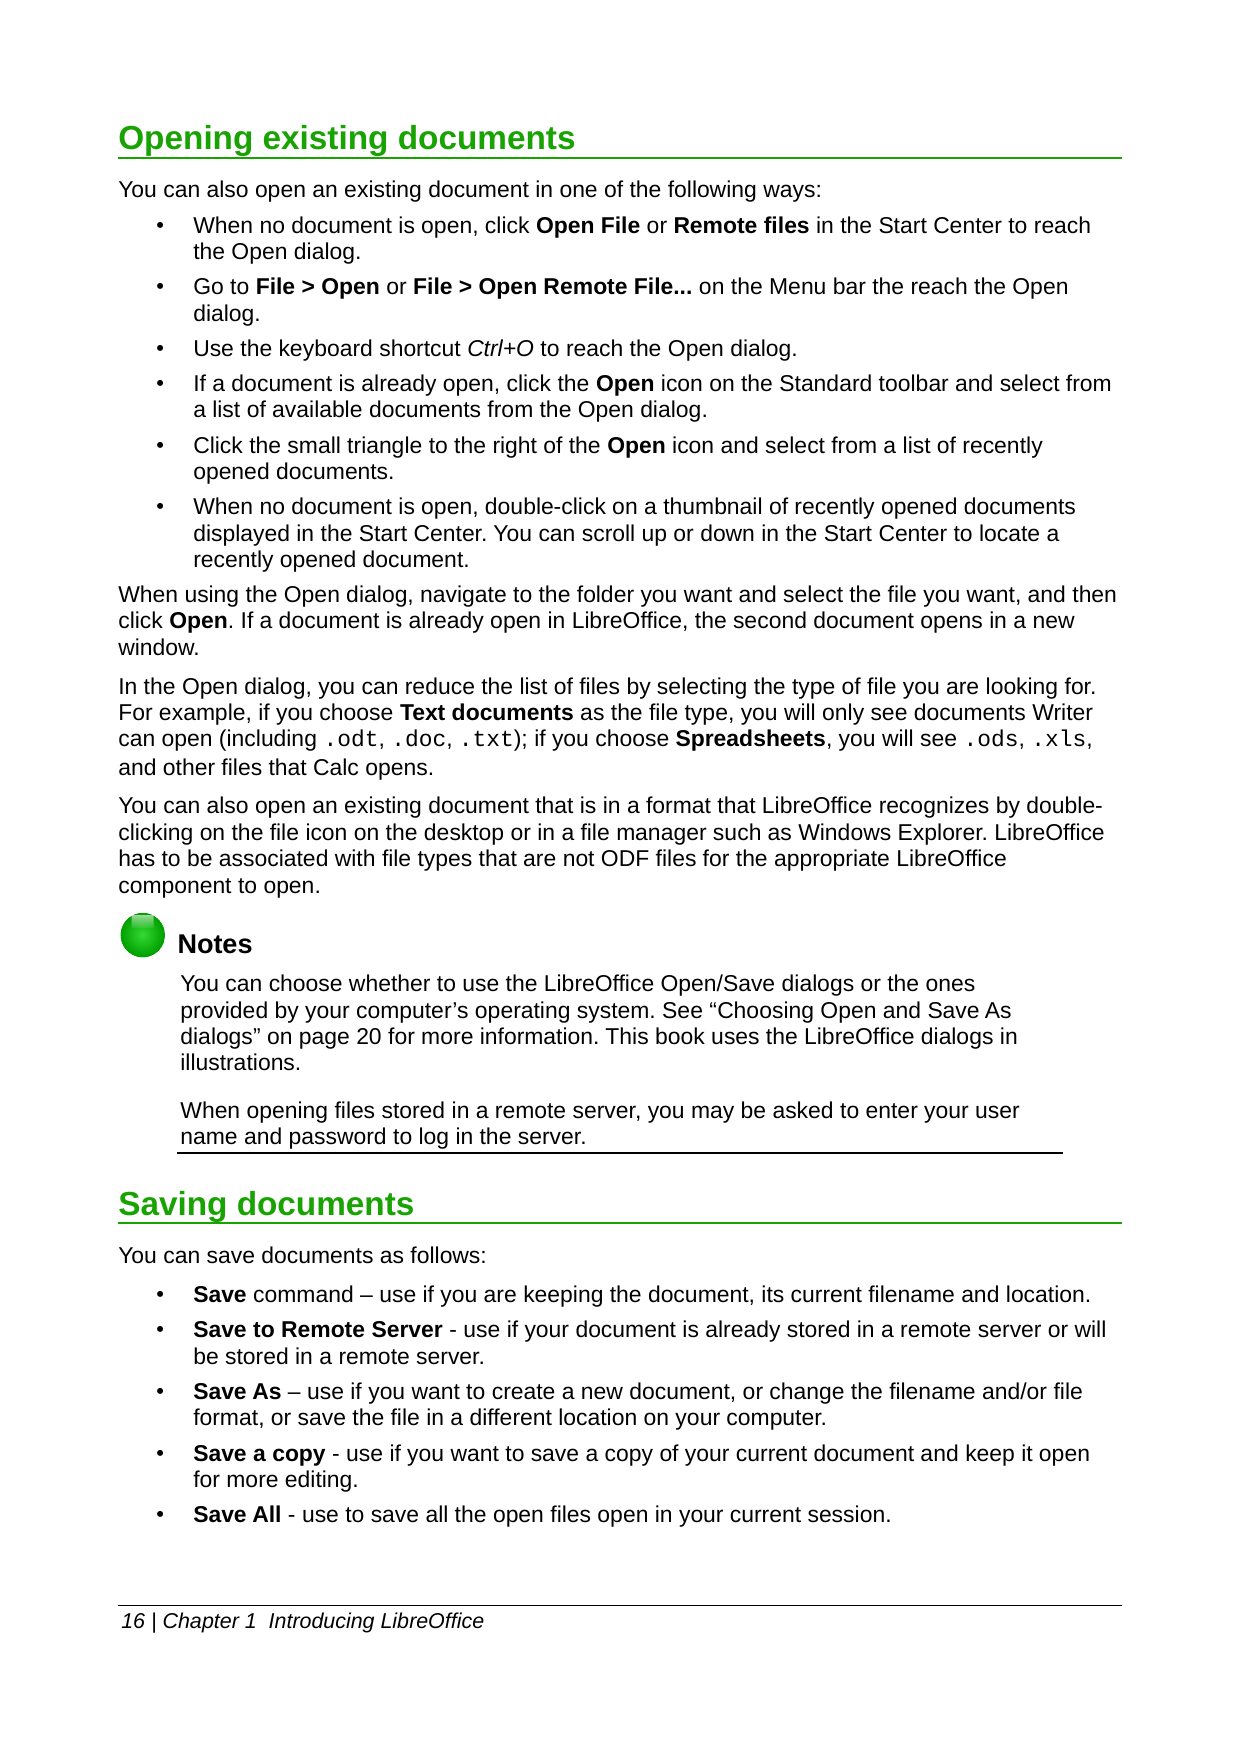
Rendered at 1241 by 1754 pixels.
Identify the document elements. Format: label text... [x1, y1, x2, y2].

list Save command – use if you are keeping the document, its current filename and location. [156, 1281, 1122, 1307]
list Use the keyboard shortcut Ctrl+O to reach the Open dialog. [156, 335, 1122, 361]
list Save All - use to save all the open files open in your current session. [156, 1501, 1122, 1527]
text In the Open dialog, you can reduce the list of files by selecting the type of file you are looking for. For example, if you choose Text documents as the file type, you will only see documents Writer can open (including .odt, .doc, .txt); if you choose Spreadsheets, you will see .ods, .xls, and other files that Calc opens. [118, 673, 1122, 780]
list Save As – use if you want to create a new document, or change the filename and/or file format, or save the file in a different location on your computer. [156, 1378, 1122, 1431]
text You can also open an existing document that is in a format that LibreOffice recognizes by double-clicking on the file icon on the desktop or in a file manager such as Windows Explorer. LibreOffice has to be associated with file types that are not ODF files for the appropriate LibreOffice component to open. [118, 792, 1122, 898]
list When no document is open, double-click on a thumbnail of recently opened documents displayed in the Start Center. You can scroll up or down in the Start Center to locate a recently opened document. [156, 493, 1122, 572]
list If a document is already open, click the Open icon on the Standard toolbar and select from a list of available documents from the Open dialog. [156, 370, 1122, 423]
list Save to Remote Server - use if your document is already stored in a remote server or will be stored in a remote server. [156, 1316, 1122, 1369]
text You can choose whether to use the LibreOffice Open/Save dialogs or the ones provided by your computer’s operating system. See “Choosing Open and Save As dialogs” on page 20 for more information. This book uses the LibreOffice dialogs in illustrations. [177, 967, 1063, 1076]
text When opening files stored in a remote server, you may be asked to enter your user name and password to log in the server. [177, 1094, 1063, 1152]
text You can also open an existing document in one of the following ways: [118, 176, 1122, 203]
subtitle Notes [118, 910, 1122, 960]
subtitle Opening existing documents [118, 118, 1122, 157]
list When no document is open, click Open File or Remote files in the Start Center to reach the Open dialog. [156, 212, 1122, 264]
list Go to File > Open or File > Open Remote File... on the Menu bar the reach the Open dialog. [156, 273, 1122, 326]
list Click the small triangle to the right of the Open icon and select from a list of recently opened documents. [156, 432, 1122, 484]
list Save a copy - use if you want to save a copy of your current document and keep it open for more editing. [156, 1439, 1122, 1492]
subtitle Saving documents [118, 1184, 1122, 1222]
text When using the Open dialog, navigate to the folder you want and select the file you want, and then click Open. If a document is already open in LibreOffice, the second document opens in a new window. [118, 581, 1122, 660]
text You can save documents as follows: [118, 1242, 1122, 1269]
